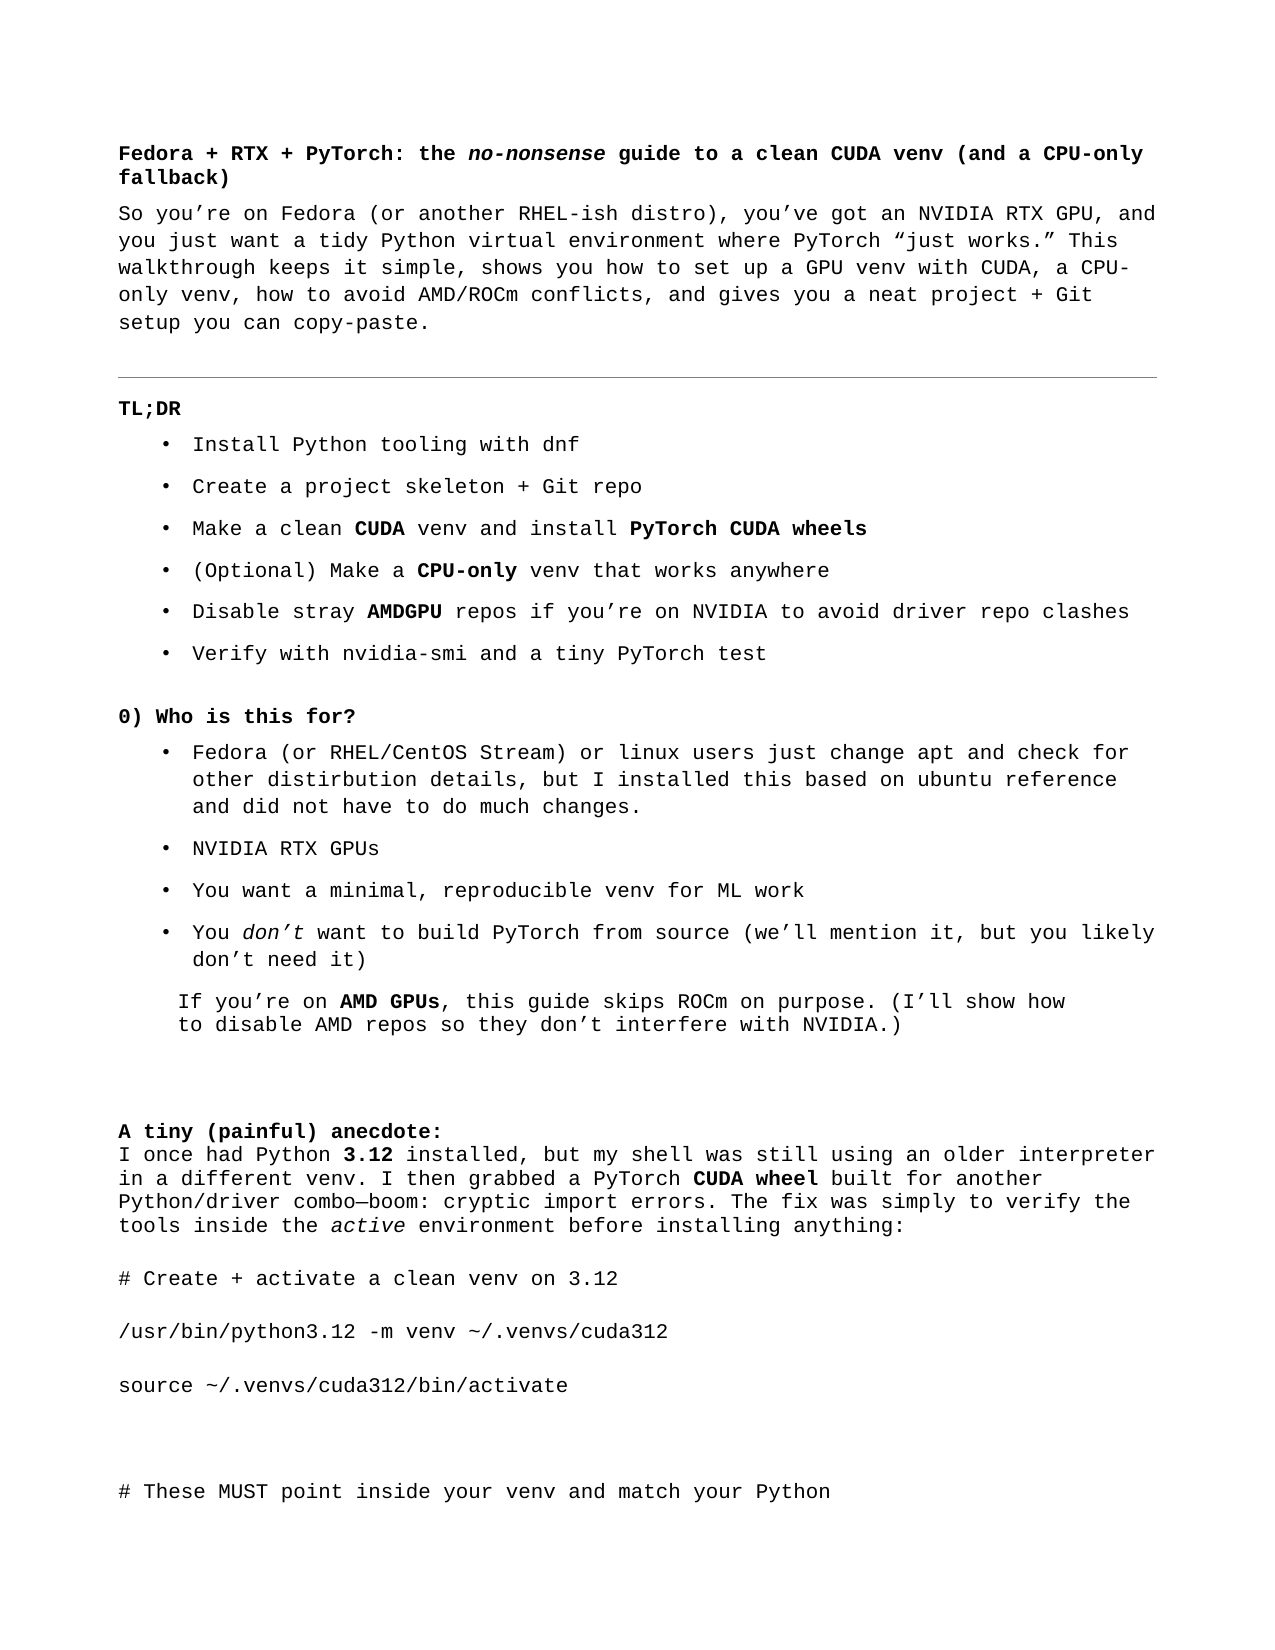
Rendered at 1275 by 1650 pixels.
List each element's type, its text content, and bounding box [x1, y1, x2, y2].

text /usr/bin/python3.12 -m venv ~/.venvs/cuda312 [118, 1321, 1157, 1345]
list Disable stray AMDGPU repos if you’re on NVIDIA to avoid driver repo clashes [162, 602, 1157, 625]
text A tiny (painful) anecdote: I once had Python 3.12 installed, but my shell was still using an older interpreter in a different venv. I then grabbed a PyTorch CUDA wheel built for another Python/driver combo—boom: cryptic import errors. The fix was simply to verify the tools inside the active environment before installing anything: [118, 1121, 1157, 1239]
list You want a minimal, reproducible venv for ML work [162, 880, 1157, 904]
list You don’t want to build PyTorch from source (we’ll mention it, but you likely don’t need it) [162, 922, 1157, 973]
text # These MUST point inside your venv and match your Python [118, 1481, 1157, 1504]
text So you’re on Fedora (or another RHEL-ish distro), you’ve got an NVIDIA RTX GPU, and you just want a tidy Python virtual environment where PyTorch “just works.” This walkthrough keeps it simple, shows you how to set up a GPU venv with CUDA, a CPU-only venv, how to avoid AMD/ROCm conflicts, and gives you a neat project + Git setup you can copy-paste. [118, 203, 1157, 335]
subtitle TL;DR [118, 398, 1157, 422]
list NVIDIA RTX GPUs [162, 838, 1157, 862]
list (Optional) Make a CPU-only venv that works anywhere [162, 560, 1157, 583]
text source ~/.venvs/cuda312/bin/activate [118, 1374, 1157, 1398]
subtitle Fedora + RTX + PyTorch: the no-nonsense guide to a clean CUDA venv (and a CPU-only fallback) [118, 143, 1157, 190]
list Fedora (or RHEL/CentOS Stream) or linux users just change apt and check for other distirbution details, but I installed this based on ubuntu reference and did not have to do much changes. [162, 742, 1157, 820]
list Verify with nvidia-smi and a tiny PyTorch test [162, 643, 1157, 667]
text # Create + activate a clean venv on 3.12 [118, 1268, 1157, 1292]
list Install Python tooling with dnf [162, 434, 1157, 458]
list Create a project skeleton + Git repo [162, 476, 1157, 500]
subtitle 0) Who is this for? [118, 706, 1157, 729]
list Make a clean CUDA venv and install PyTorch CUDA wheels [162, 518, 1157, 542]
text If you’re on AMD GPUs, this guide skips ROCm on purpose. (I’ll show how to disable AMD repos so they don’t interfere with NVIDIA.) [177, 991, 1098, 1038]
